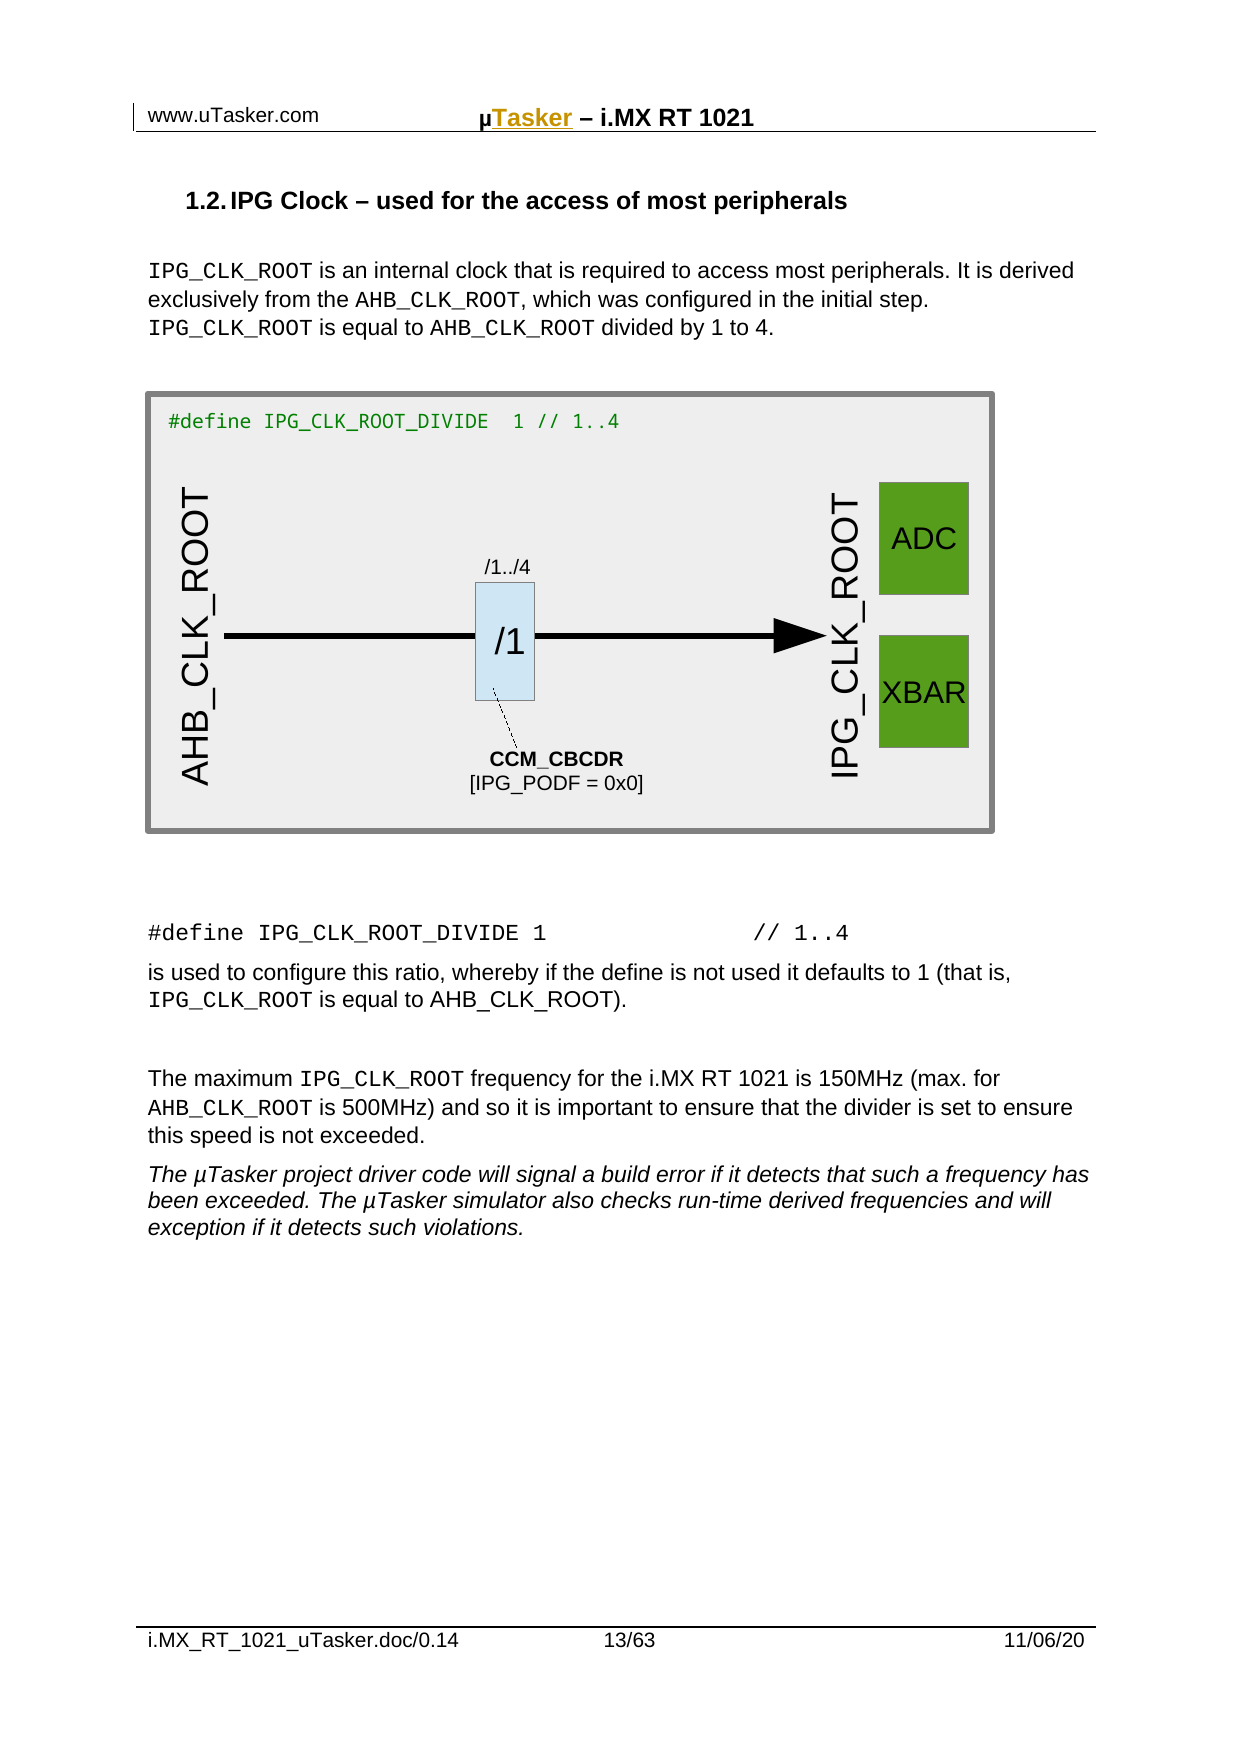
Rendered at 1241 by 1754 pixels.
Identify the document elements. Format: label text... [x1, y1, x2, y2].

text The µTasker project driver code will signal a build error if it detects that such a frequency has been exceeded. The µTasker simulator also checks run-time derived frequencies and will exception if it detects such violations. [148, 1161, 1093, 1240]
text is used to configure this ratio, whereby if the define is not used it defaults to 1 (that is, IPG_CLK_ROOT is equal to AHB_CLK_ROOT). [148, 959, 1093, 1014]
text #define IPG_CLK_ROOT_DIVIDE 1 // 1..4 [148, 921, 1093, 947]
text The maximum IPG_CLK_ROOT frequency for the i.MX RT 1021 is 150MHz (max. for AHB_CLK_ROOT is 500MHz) and so it is important to ensure that the divider is set to ensure this speed is not exceeded. [148, 1065, 1093, 1148]
subtitle IPG Clock – used for the access of most peripherals [185, 186, 1093, 215]
text IPG_CLK_ROOT is an internal clock that is required to access most peripherals. It is derived exclusively from the AHB_CLK_ROOT, which was configured in the initial step. IPG_CLK_ROOT is equal to AHB_CLK_ROOT divided by 1 to 4. [148, 257, 1093, 342]
